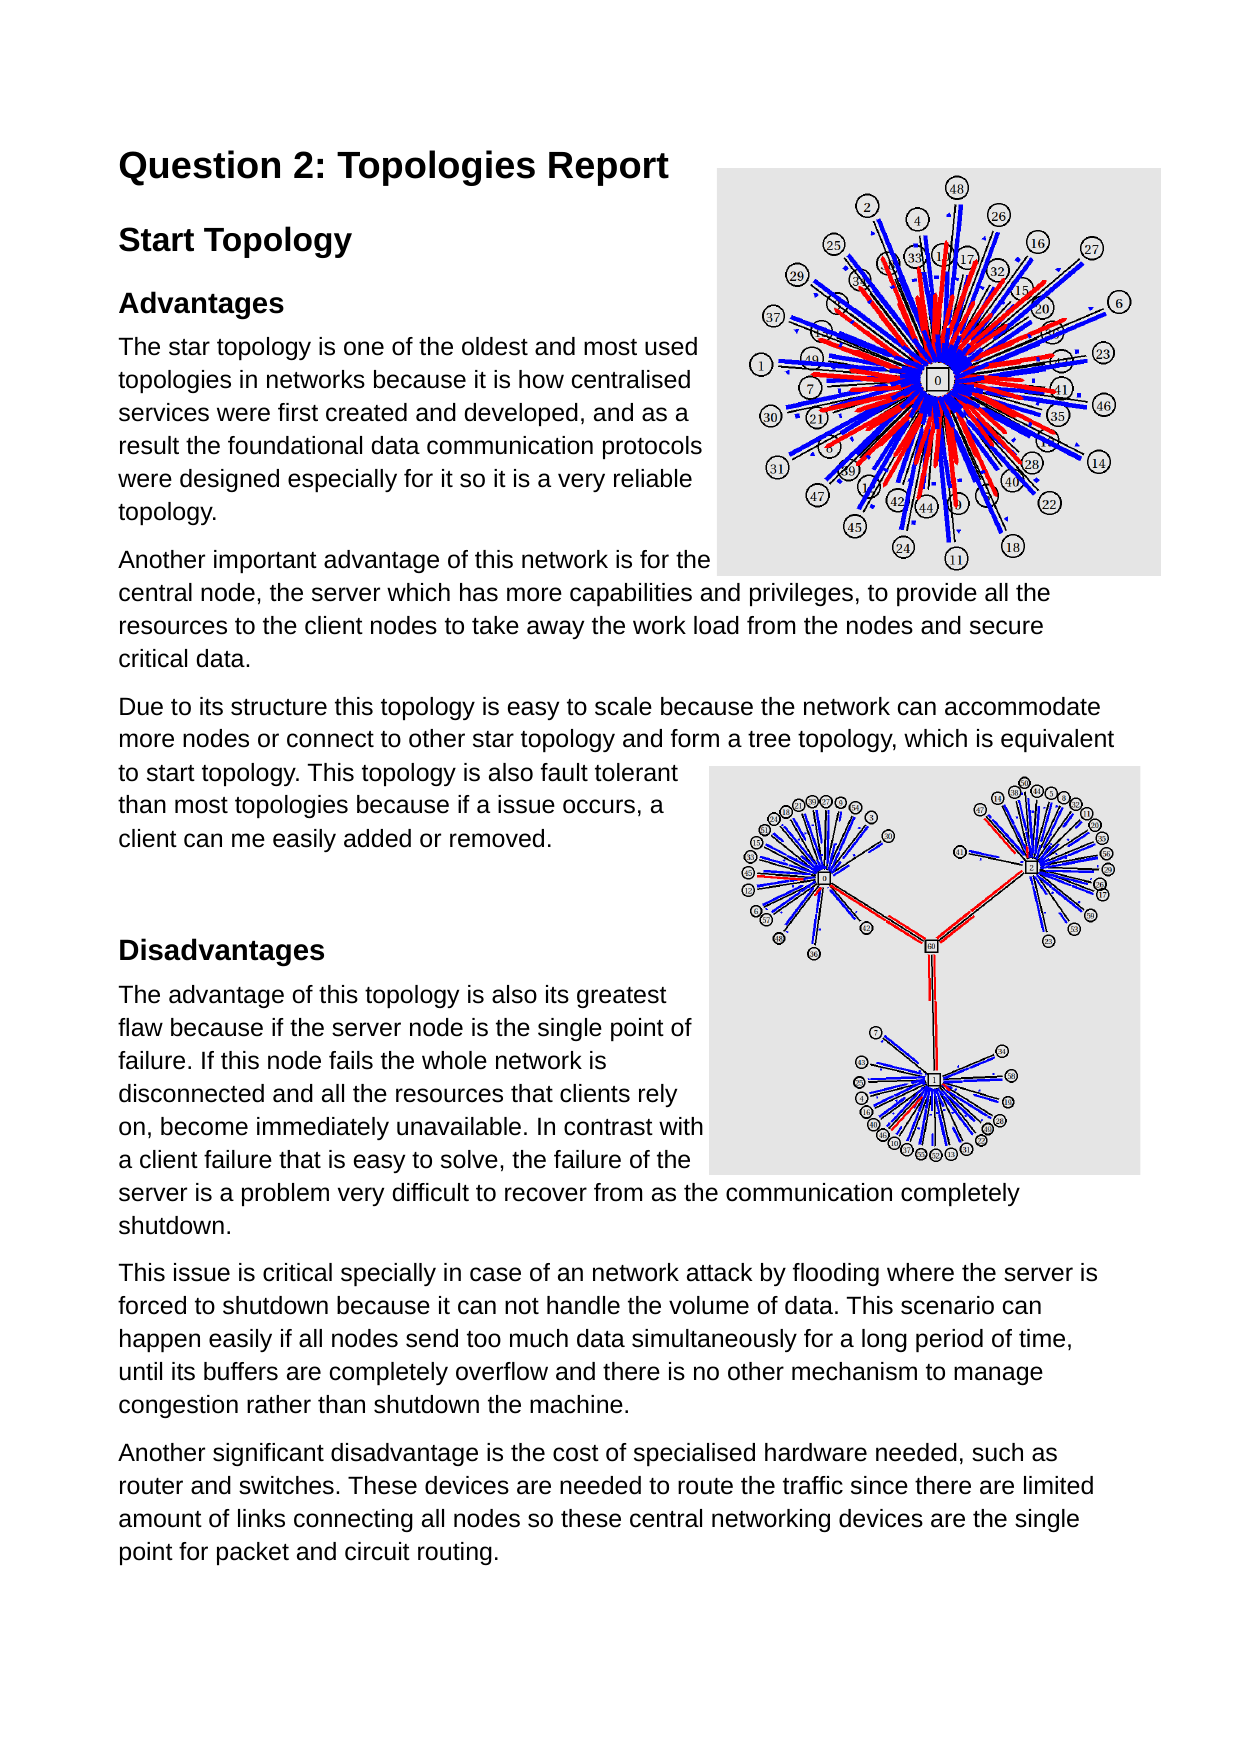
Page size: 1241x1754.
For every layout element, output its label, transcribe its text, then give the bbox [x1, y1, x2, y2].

subtitle Question 2: Topologies Report [118, 143, 1122, 187]
text The advantage of this topology is also its greatest flaw because if the server node is the single point of failure. If this node fails the whole network is disconnected and all the resources that clients rely on, become immediately unavailable. In contrast with a client failure that is easy to solve, the failure of the server is a problem very difficult to recover from as the communication completely shutdown. [118, 979, 1122, 1239]
text Due to its structure this topology is easy to scale because the network can accommodate more nodes or connect to other star topology and form a tree topology, which is equivalent to start topology. This topology is also fault tolerant than most topologies because if a issue occurs, a client can me easily added or removed. [118, 691, 1122, 852]
subtitle Disadvantages [118, 933, 709, 967]
picture [709, 766, 1141, 1175]
text This issue is critical specially in case of an network attack by flooding where the server is forced to shutdown because it can not handle the volume of data. This scenario can happen easily if all nodes send too much data simultaneously for a long period of time, until its buffers are completely overflow and there is no other mechanism to manage congestion rather than shutdown the machine. [118, 1258, 1122, 1419]
text The star topology is one of the oldest and most used topologies in networks because it is how centralised services were first created and developed, and as a result the foundational data communication protocols were designed especially for it so it is a very reliable topology. [118, 332, 716, 526]
text Another important advantage of this network is for the central node, the server which has more capabilities and privileges, to provide all the resources to the client nodes to take away the work load from the nodes and secure critical data. [118, 545, 1122, 673]
subtitle Advantages [118, 286, 716, 319]
picture [716, 168, 1161, 576]
text Another significant disadvantage is the cost of specialised hardware needed, such as router and switches. These devices are needed to route the traffic since there are limited amount of links connecting all nodes so these central networking devices are the single point for packet and circuit routing. [118, 1438, 1122, 1566]
subtitle Start Topology [118, 220, 716, 259]
